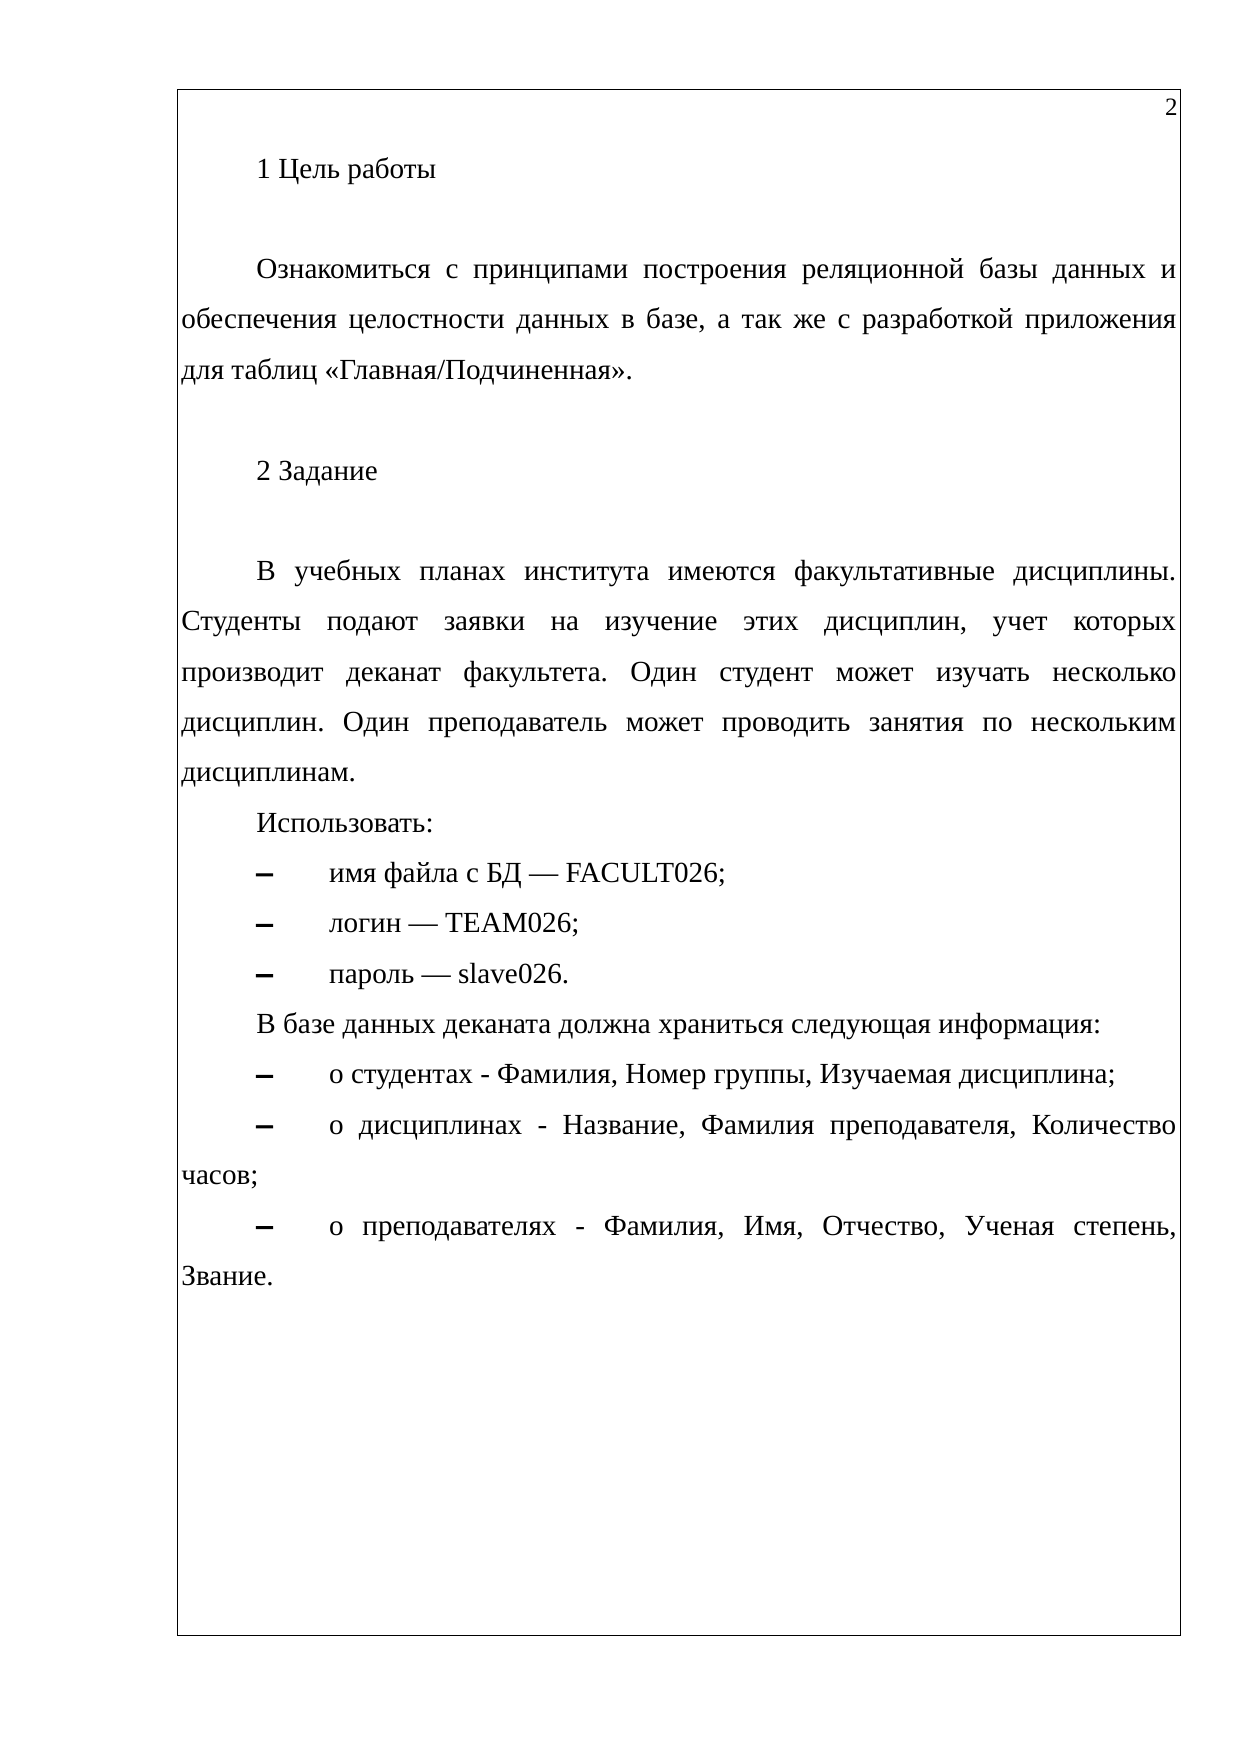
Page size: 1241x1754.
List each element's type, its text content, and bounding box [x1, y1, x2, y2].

list о дисциплинах - Название, Фамилия преподавателя, Количество часов; [181, 1107, 1177, 1191]
text Ознакомиться с принципами построения реляционной базы данных и обеспечения целостности данных в базе, а так же с разработкой приложения для таблиц «Главная/Подчиненная». [181, 251, 1177, 386]
list о студентах - Фамилия, Номер группы, Изучаемая дисциплина; [181, 1057, 1177, 1090]
text 2 Задание [181, 453, 1177, 486]
text 1 Цель работы [181, 151, 1177, 184]
list пароль — slave026. [181, 956, 1177, 989]
list имя файла с БД — FACULT026; [181, 855, 1177, 889]
list логин — TEAM026; [181, 906, 1177, 939]
list о преподавателях - Фамилия, Имя, Отчество, Ученая степень, Звание. [181, 1208, 1177, 1292]
text Использовать: [181, 805, 1177, 838]
text В базе данных деканата должна храниться следующая информация: [181, 1006, 1177, 1040]
text В учебных планах института имеются факультативные дисциплины. Студенты подают заявки на изучение этих дисциплин, учет которых производит деканат факультета. Один студент может изучать несколько дисциплин. Один преподаватель может проводить занятия по нескольким дисциплинам. [181, 553, 1177, 788]
